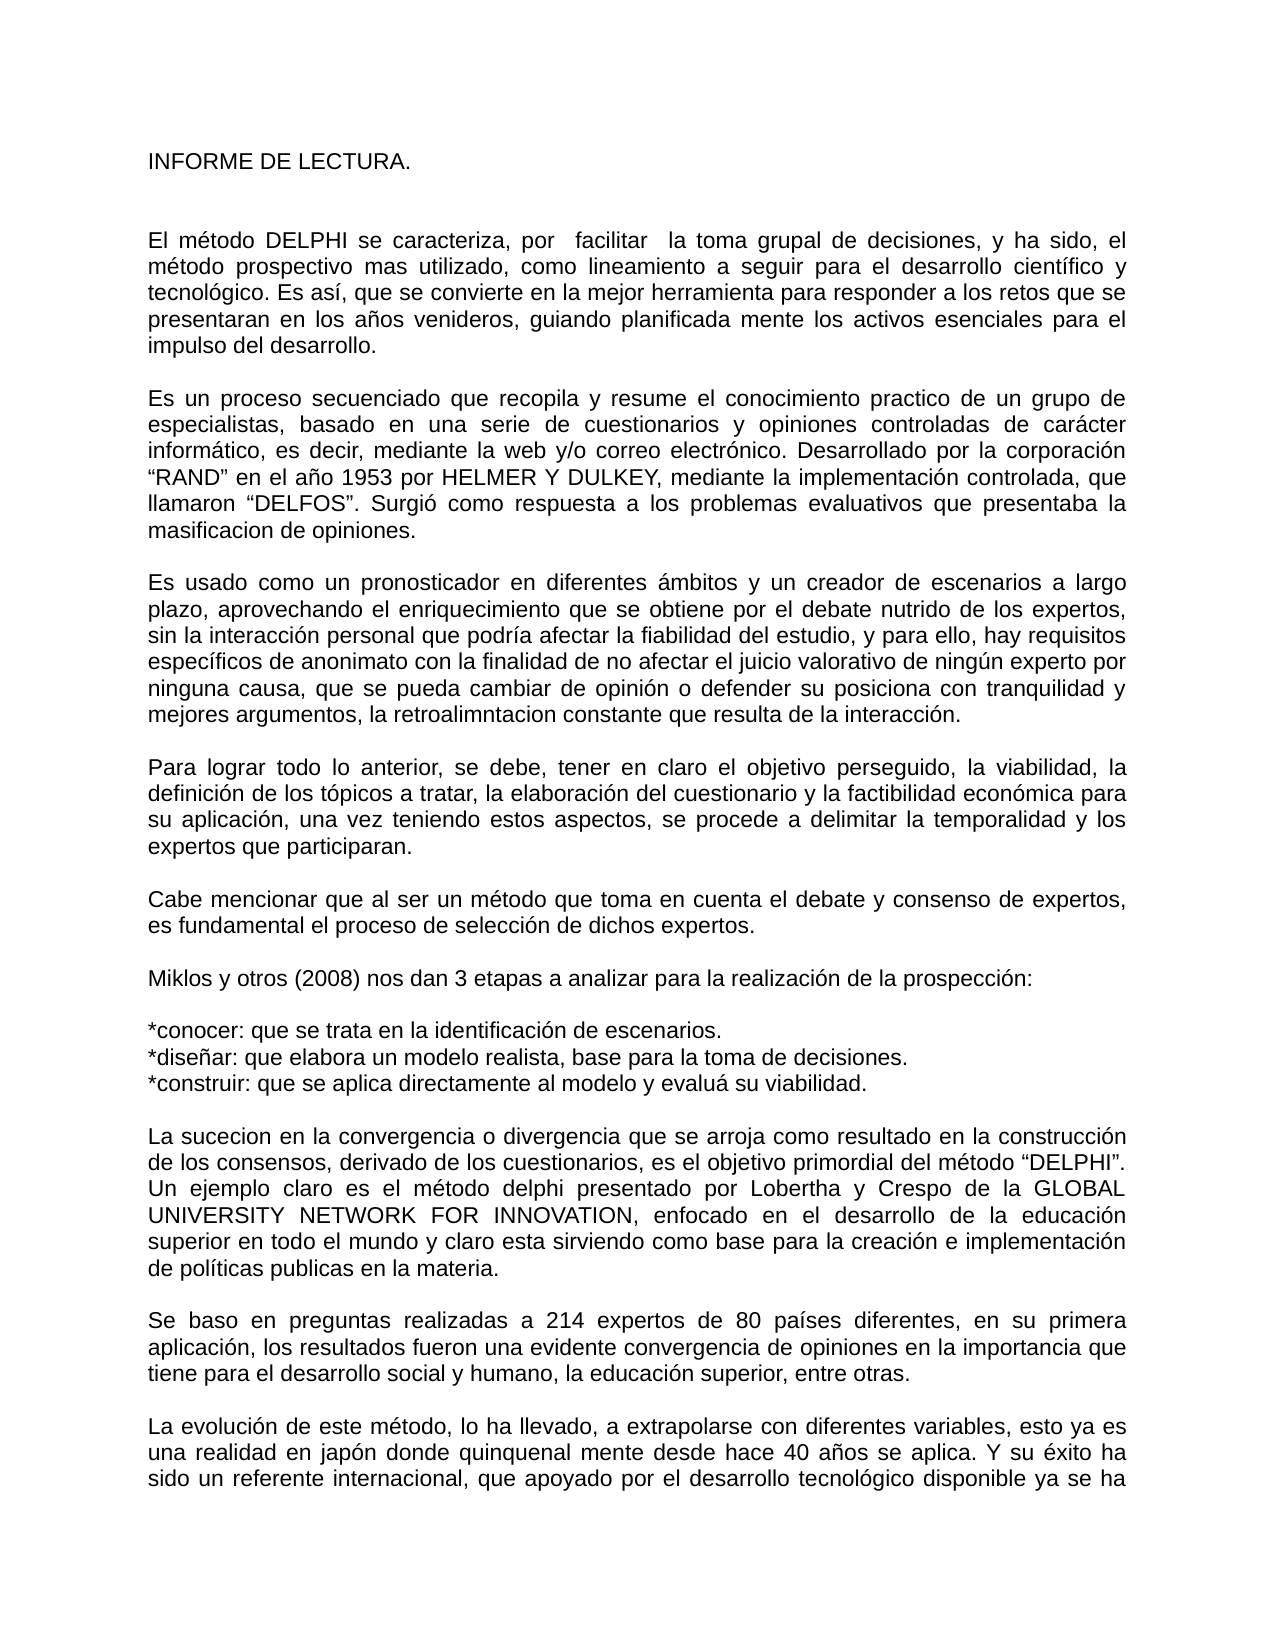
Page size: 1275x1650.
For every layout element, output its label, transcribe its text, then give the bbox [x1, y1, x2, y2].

text Para lograr todo lo anterior, se debe, tener en claro el objetivo perseguido, la viabilidad, la definición de los tópicos a tratar, la elaboración del cuestionario y la factibilidad económica para su aplicación, una vez teniendo estos aspectos, se procede a delimitar la temporalidad y los expertos que participaran. [148, 754, 1127, 859]
text *diseñar: que elabora un modelo realista, base para la toma de decisiones. [148, 1044, 1127, 1070]
text La evolución de este método, lo ha llevado, a extrapolarse con diferentes variables, esto ya es una realidad en japón donde quinquenal mente desde hace 40 años se aplica. Y su éxito ha sido un referente internacional, que apoyado por el desarrollo tecnológico disponible ya se ha [148, 1413, 1127, 1492]
text *construir: que se aplica directamente al modelo y evaluá su viabilidad. [148, 1070, 1127, 1096]
text Cabe mencionar que al ser un método que toma en cuenta el debate y consenso de expertos, es fundamental el proceso de selección de dichos expertos. [148, 886, 1127, 938]
text INFORME DE LECTURA. [148, 148, 1127, 174]
text Se baso en preguntas realizadas a 214 expertos de 80 países diferentes, en su primera aplicación, los resultados fueron una evidente convergencia de opiniones en la importancia que tiene para el desarrollo social y humano, la educación superior, entre otras. [148, 1307, 1127, 1386]
text Es usado como un pronosticador en diferentes ámbitos y un creador de escenarios a largo plazo, aprovechando el enriquecimiento que se obtiene por el debate nutrido de los expertos, sin la interacción personal que podría afectar la fiabilidad del estudio, y para ello, hay requisitos específicos de anonimato con la finalidad de no afectar el juicio valorativo de ningún experto por ninguna causa, que se pueda cambiar de opinión o defender su posiciona con tranquilidad y mejores argumentos, la retroalimntacion constante que resulta de la interacción. [148, 569, 1127, 727]
text Es un proceso secuenciado que recopila y resume el conocimiento practico de un grupo de especialistas, basado en una serie de cuestionarios y opiniones controladas de carácter informático, es decir, mediante la web y/o correo electrónico. Desarrollado por la corporación “RAND” en el año 1953 por HELMER Y DULKEY, mediante la implementación controlada, que llamaron “DELFOS”. Surgió como respuesta a los problemas evaluativos que presentaba la masificacion de opiniones. [148, 385, 1127, 543]
text La sucecion en la convergencia o divergencia que se arroja como resultado en la construcción de los consensos, derivado de los cuestionarios, es el objetivo primordial del método “DELPHI”. Un ejemplo claro es el método delphi presentado por Lobertha y Crespo de la GLOBAL UNIVERSITY NETWORK FOR INNOVATION, enfocado en el desarrollo de la educación superior en todo el mundo y claro esta sirviendo como base para la creación e implementación de políticas publicas en la materia. [148, 1123, 1127, 1281]
text El método DELPHI se caracteriza, por facilitar la toma grupal de decisiones, y ha sido, el método prospectivo mas utilizado, como lineamiento a seguir para el desarrollo científico y tecnológico. Es así, que se convierte en la mejor herramienta para responder a los retos que se presentaran en los años venideros, guiando planificada mente los activos esenciales para el impulso del desarrollo. [148, 227, 1127, 358]
text Miklos y otros (2008) nos dan 3 etapas a analizar para la realización de la prospección: [148, 964, 1127, 991]
text *conocer: que se trata en la identificación de escenarios. [148, 1017, 1127, 1044]
